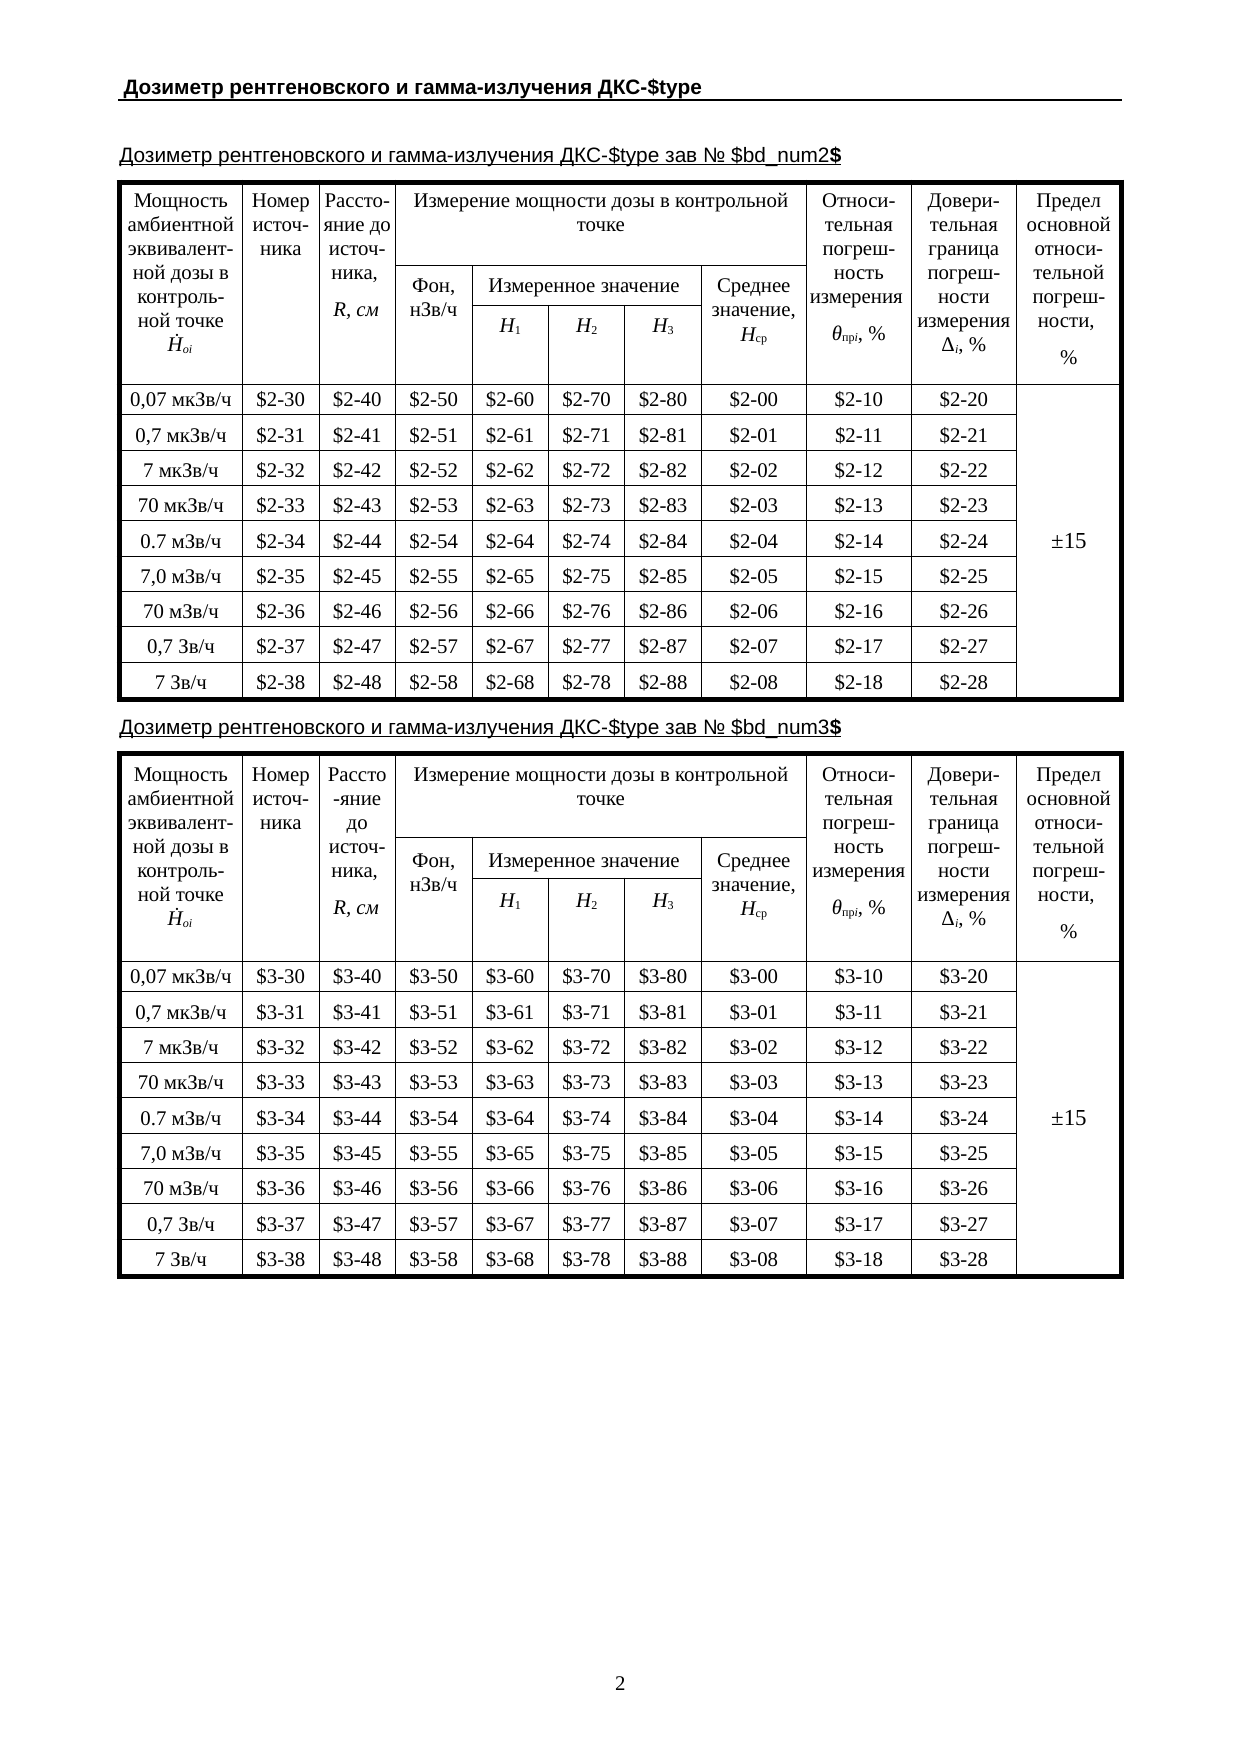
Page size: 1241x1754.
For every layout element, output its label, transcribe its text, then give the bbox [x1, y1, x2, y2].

table_cell $3-56 [396, 1169, 472, 1203]
table_cell Среднее значение, Hср [702, 838, 806, 961]
table_cell $2-58 [396, 663, 472, 697]
table_cell 7 Зв/ч [122, 1240, 242, 1274]
table_cell $3-05 [702, 1134, 806, 1168]
table_cell $3-88 [625, 1240, 701, 1274]
table_cell $2-83 [625, 486, 701, 520]
table_cell $2-00 [702, 385, 806, 414]
table_cell $2-34 [243, 521, 319, 556]
table_cell $2-87 [625, 627, 701, 662]
table_cell $3-20 [912, 962, 1016, 991]
table_cell $2-50 [396, 385, 472, 414]
table_cell 70 мкЗв/ч [122, 486, 242, 520]
table_cell Номер источ-ника [243, 185, 319, 384]
table_cell $3-36 [243, 1169, 319, 1203]
table_cell $3-32 [243, 1028, 319, 1062]
table_cell $2-21 [912, 415, 1016, 450]
table_cell $2-13 [807, 486, 911, 520]
table_cell Мощность амбиентной эквивалент-ной дозы в контроль-ной точке Ḣoi [122, 185, 242, 384]
table_cell $2-74 [549, 521, 624, 556]
table_cell Рассто-яние до источ-ника, R, см [320, 756, 395, 961]
table_cell H2 [549, 306, 624, 384]
table_cell $2-14 [807, 521, 911, 556]
table_cell $2-02 [702, 451, 806, 485]
table_cell $3-71 [549, 992, 624, 1027]
table_cell ±15 [1017, 385, 1119, 697]
table_cell $3-44 [320, 1098, 395, 1133]
table_cell $3-78 [549, 1240, 624, 1274]
table_cell $3-75 [549, 1134, 624, 1168]
table_cell 0,7 мкЗв/ч [122, 415, 242, 450]
table_cell 0,07 мкЗв/ч [122, 385, 242, 414]
table_cell $3-48 [320, 1240, 395, 1274]
table_cell $3-35 [243, 1134, 319, 1168]
table_cell Относи-тельная погреш-ность измерения θпрi, % [807, 185, 911, 384]
table_cell $2-62 [473, 451, 548, 485]
table_cell $2-27 [912, 627, 1016, 662]
table_cell Рассто-яние до источ-ника, R, см [320, 185, 395, 384]
table_cell 70 мкЗв/ч [122, 1063, 242, 1097]
table_cell $2-48 [320, 663, 395, 697]
table_cell $2-06 [702, 592, 806, 626]
table_cell 7,0 мЗв/ч [122, 557, 242, 591]
table_cell $3-51 [396, 992, 472, 1027]
table_cell $3-57 [396, 1204, 472, 1238]
table_cell $3-01 [702, 992, 806, 1027]
table_cell $3-41 [320, 992, 395, 1027]
table_cell $2-03 [702, 486, 806, 520]
table_cell Номер источ-ника [243, 756, 319, 961]
table_cell $2-01 [702, 415, 806, 450]
table_cell $2-71 [549, 415, 624, 450]
table_cell Среднее значение, Hср [702, 266, 806, 384]
table_header Дозиметр рентгеновского и гамма-излучения ДКС-$type зав № $bd_num3$ [119, 702, 1121, 751]
table_cell $2-53 [396, 486, 472, 520]
table_cell $3-30 [243, 962, 319, 991]
table_cell $2-63 [473, 486, 548, 520]
table_cell $3-21 [912, 992, 1016, 1027]
table_cell Относи-тельная погреш-ность измерения θпрi, % [807, 756, 911, 961]
table_cell $2-66 [473, 592, 548, 626]
table_cell $3-08 [702, 1240, 806, 1274]
table_cell $3-73 [549, 1063, 624, 1097]
table_cell $2-73 [549, 486, 624, 520]
table_cell $3-17 [807, 1204, 911, 1238]
table_cell $3-45 [320, 1134, 395, 1168]
table_cell $2-04 [702, 521, 806, 556]
table_cell $3-65 [473, 1134, 548, 1168]
table_cell $3-37 [243, 1204, 319, 1238]
table_cell $3-18 [807, 1240, 911, 1274]
table_cell Измерение мощности дозы в контрольной точке [396, 756, 806, 837]
table_cell $2-10 [807, 385, 911, 414]
table_cell $2-86 [625, 592, 701, 626]
table_cell $2-75 [549, 557, 624, 591]
table_cell H1 [473, 879, 548, 961]
table_cell $2-65 [473, 557, 548, 591]
table_cell $2-68 [473, 663, 548, 697]
table_cell 70 мЗв/ч [122, 592, 242, 626]
table_cell Предел основной относи-тельной погреш-ности, % [1017, 185, 1119, 384]
table_cell 0.7 мЗв/ч [122, 521, 242, 556]
table_cell $2-88 [625, 663, 701, 697]
table_cell $3-86 [625, 1169, 701, 1203]
table_cell $3-38 [243, 1240, 319, 1274]
table_cell $3-68 [473, 1240, 548, 1274]
table_cell Измерение мощности дозы в контрольной точке [396, 185, 806, 265]
table_cell $3-12 [807, 1028, 911, 1062]
table_cell $2-55 [396, 557, 472, 591]
table_cell $2-37 [243, 627, 319, 662]
table_cell $2-82 [625, 451, 701, 485]
table_cell Довери-тельная граница погреш-ности измерения Δi, % [912, 185, 1016, 384]
table_cell $2-84 [625, 521, 701, 556]
table_cell $3-03 [702, 1063, 806, 1097]
table_cell $2-20 [912, 385, 1016, 414]
table_cell 7 мкЗв/ч [122, 451, 242, 485]
table_cell $2-80 [625, 385, 701, 414]
table_cell $2-33 [243, 486, 319, 520]
table_cell $3-84 [625, 1098, 701, 1133]
table_cell $2-36 [243, 592, 319, 626]
table_cell $3-60 [473, 962, 548, 991]
table_cell $2-61 [473, 415, 548, 450]
table_cell $3-16 [807, 1169, 911, 1203]
table_cell $3-10 [807, 962, 911, 991]
table_cell $3-15 [807, 1134, 911, 1168]
table_cell $2-72 [549, 451, 624, 485]
table_cell $3-02 [702, 1028, 806, 1062]
table_cell $3-52 [396, 1028, 472, 1062]
table_cell $2-57 [396, 627, 472, 662]
table_cell $3-34 [243, 1098, 319, 1133]
table_cell $3-27 [912, 1204, 1016, 1238]
table_cell $2-17 [807, 627, 911, 662]
table_cell Мощность амбиентной эквивалент-ной дозы в контроль-ной точке Ḣoi [122, 756, 242, 961]
table_cell $3-83 [625, 1063, 701, 1097]
table_cell $3-81 [625, 992, 701, 1027]
table_cell $3-77 [549, 1204, 624, 1238]
table_cell H2 [549, 879, 624, 961]
table_cell $3-43 [320, 1063, 395, 1097]
table_cell $3-04 [702, 1098, 806, 1133]
table_cell $3-07 [702, 1204, 806, 1238]
table_cell $3-67 [473, 1204, 548, 1238]
table_cell $2-46 [320, 592, 395, 626]
table_cell $3-66 [473, 1169, 548, 1203]
table_cell $3-82 [625, 1028, 701, 1062]
table_cell $3-76 [549, 1169, 624, 1203]
table_cell $3-46 [320, 1169, 395, 1203]
table_cell Измеренное значение [473, 266, 701, 305]
table_cell $3-50 [396, 962, 472, 991]
table_cell $2-52 [396, 451, 472, 485]
table_cell $3-06 [702, 1169, 806, 1203]
table_cell H1 [473, 306, 548, 384]
table_cell $3-61 [473, 992, 548, 1027]
table_cell 0,7 Зв/ч [122, 627, 242, 662]
table_cell $2-54 [396, 521, 472, 556]
table_cell $2-07 [702, 627, 806, 662]
table_cell 7,0 мЗв/ч [122, 1134, 242, 1168]
table_header Дозиметр рентгеновского и гамма-излучения ДКС-$type зав № $bd_num2$ [119, 131, 1121, 179]
table_cell $3-00 [702, 962, 806, 991]
table_cell $3-85 [625, 1134, 701, 1168]
table_cell $3-53 [396, 1063, 472, 1097]
table_cell $3-26 [912, 1169, 1016, 1203]
table_cell Фон, нЗв/ч [396, 266, 472, 384]
table_cell $2-77 [549, 627, 624, 662]
table_cell H3 [625, 879, 701, 961]
table_cell $3-11 [807, 992, 911, 1027]
table_cell $3-42 [320, 1028, 395, 1062]
table_cell $2-24 [912, 521, 1016, 556]
table_cell 0.7 мЗв/ч [122, 1098, 242, 1133]
table_cell Довери-тельная граница погреш-ности измерения Δi, % [912, 756, 1016, 961]
table_cell $2-35 [243, 557, 319, 591]
table_cell $3-25 [912, 1134, 1016, 1168]
table_cell $2-45 [320, 557, 395, 591]
table_cell H3 [625, 306, 701, 384]
table_cell ±15 [1017, 962, 1119, 1274]
table_cell $3-74 [549, 1098, 624, 1133]
table_cell $3-55 [396, 1134, 472, 1168]
table_cell $2-18 [807, 663, 911, 697]
table_cell Предел основной относи-тельной погреш-ности, % [1017, 756, 1119, 961]
table_cell $2-28 [912, 663, 1016, 697]
table_cell $3-72 [549, 1028, 624, 1062]
table_cell $2-05 [702, 557, 806, 591]
table_cell $2-76 [549, 592, 624, 626]
table_cell $2-25 [912, 557, 1016, 591]
table_cell Измеренное значение [473, 838, 701, 877]
table_cell $2-23 [912, 486, 1016, 520]
table_cell $3-58 [396, 1240, 472, 1274]
table_cell $2-85 [625, 557, 701, 591]
table_cell 0,7 мкЗв/ч [122, 992, 242, 1027]
table_cell $3-40 [320, 962, 395, 991]
table_cell $3-87 [625, 1204, 701, 1238]
table_cell $2-15 [807, 557, 911, 591]
table_cell $2-42 [320, 451, 395, 485]
table_cell $2-32 [243, 451, 319, 485]
table_cell $2-56 [396, 592, 472, 626]
table_cell $2-44 [320, 521, 395, 556]
table_cell $2-81 [625, 415, 701, 450]
table_cell 0,07 мкЗв/ч [122, 962, 242, 991]
table_cell $2-31 [243, 415, 319, 450]
table_cell 7 мкЗв/ч [122, 1028, 242, 1062]
table_cell $3-70 [549, 962, 624, 991]
table_cell $3-80 [625, 962, 701, 991]
table_cell $3-13 [807, 1063, 911, 1097]
table_cell $2-11 [807, 415, 911, 450]
table_cell $3-23 [912, 1063, 1016, 1097]
table_cell Фон, нЗв/ч [396, 838, 472, 961]
table_cell 70 мЗв/ч [122, 1169, 242, 1203]
table_cell 7 Зв/ч [122, 663, 242, 697]
table_cell $2-64 [473, 521, 548, 556]
table_cell $3-63 [473, 1063, 548, 1097]
table_cell $3-31 [243, 992, 319, 1027]
table_cell $3-14 [807, 1098, 911, 1133]
table_cell $2-43 [320, 486, 395, 520]
table_cell $2-41 [320, 415, 395, 450]
table_cell $2-12 [807, 451, 911, 485]
table_cell 0,7 Зв/ч [122, 1204, 242, 1238]
table_cell $2-16 [807, 592, 911, 626]
table_cell $3-47 [320, 1204, 395, 1238]
table_cell $3-62 [473, 1028, 548, 1062]
table_cell $2-51 [396, 415, 472, 450]
table_cell $3-33 [243, 1063, 319, 1097]
table_cell $2-38 [243, 663, 319, 697]
table_cell $2-40 [320, 385, 395, 414]
table_cell $2-47 [320, 627, 395, 662]
table_cell $2-67 [473, 627, 548, 662]
table_cell $2-26 [912, 592, 1016, 626]
table_cell $2-60 [473, 385, 548, 414]
table_cell $2-08 [702, 663, 806, 697]
table_cell $3-28 [912, 1240, 1016, 1274]
table_cell $2-78 [549, 663, 624, 697]
table_cell $2-70 [549, 385, 624, 414]
table_cell $2-30 [243, 385, 319, 414]
table_cell $3-54 [396, 1098, 472, 1133]
table_cell $2-22 [912, 451, 1016, 485]
table_cell $3-24 [912, 1098, 1016, 1133]
table_cell $3-64 [473, 1098, 548, 1133]
table_cell $3-22 [912, 1028, 1016, 1062]
